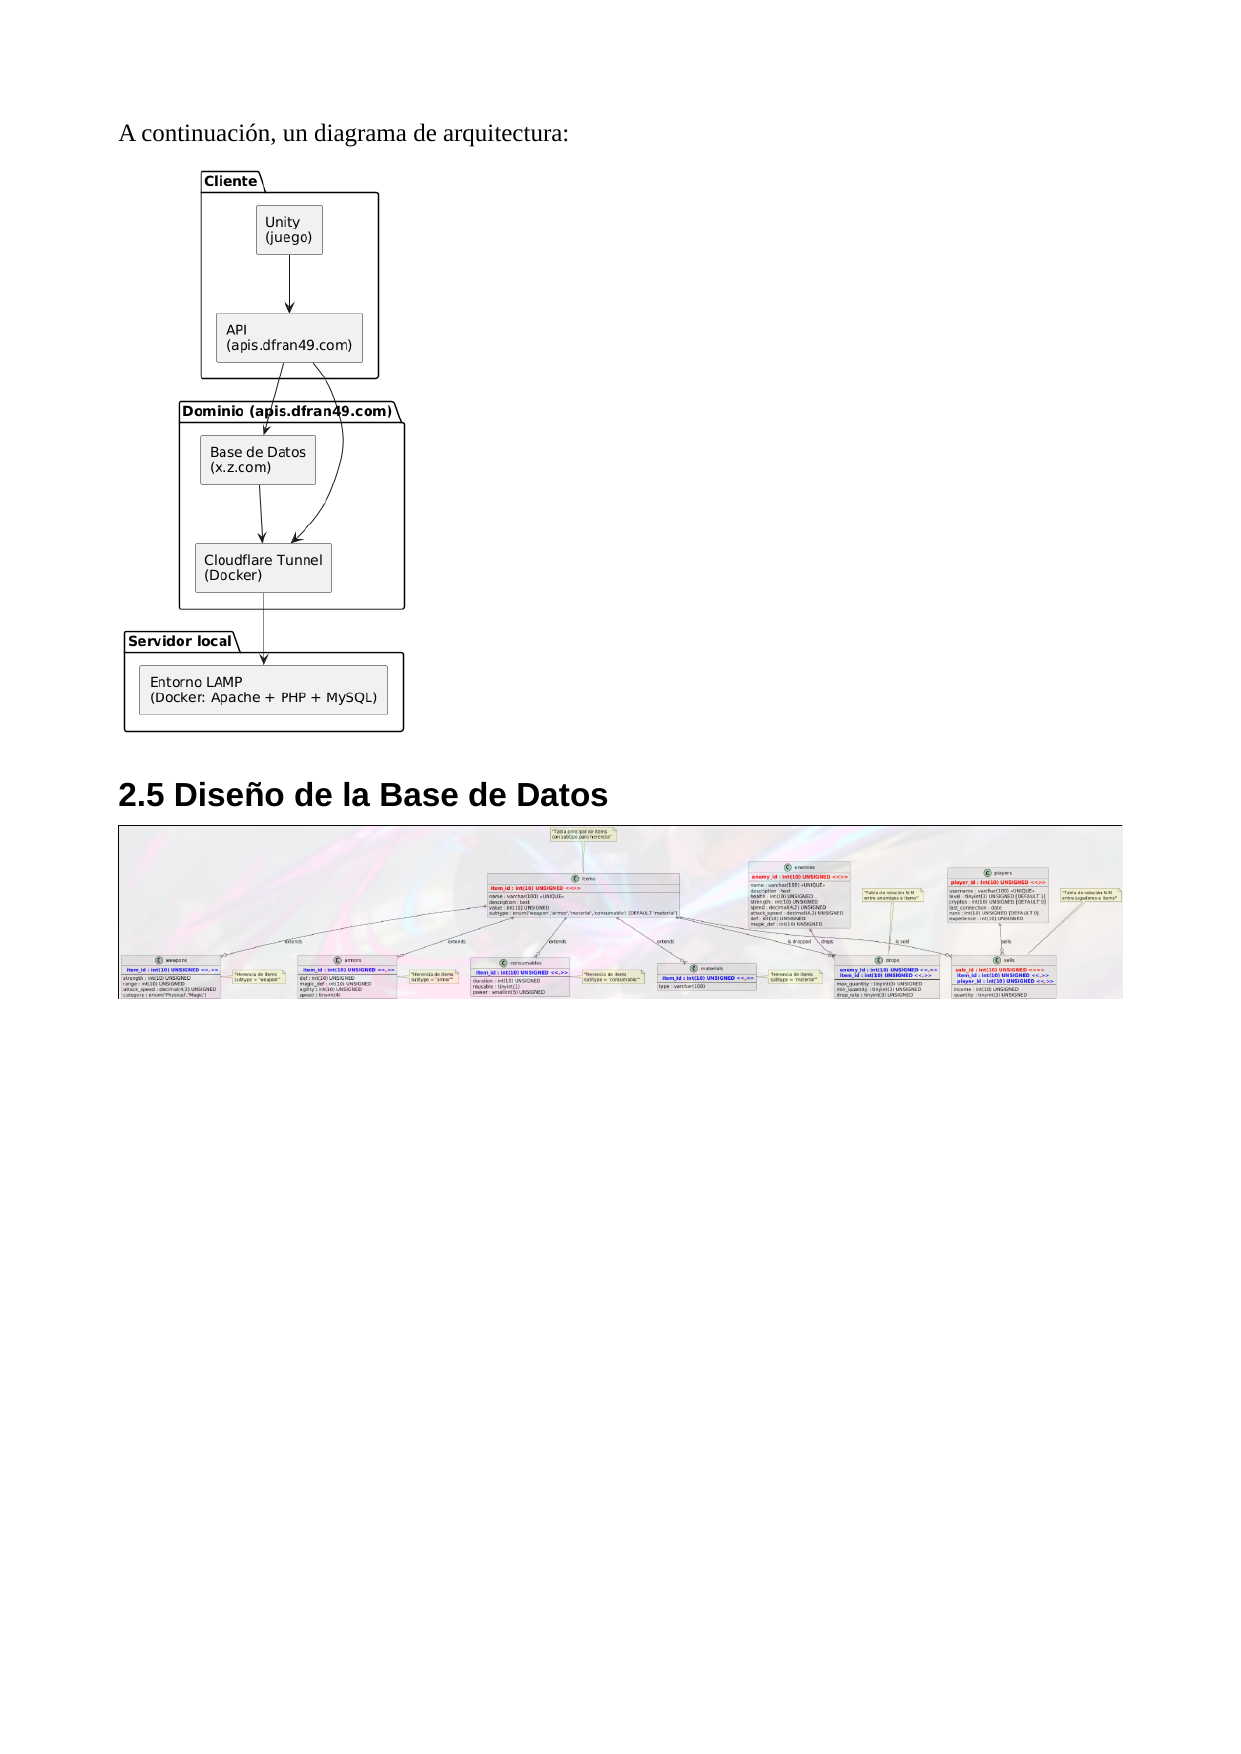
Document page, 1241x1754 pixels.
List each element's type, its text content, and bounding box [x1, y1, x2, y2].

picture [118, 165, 409, 736]
subtitle 2.5 Diseño de la Base de Datos [118, 775, 1122, 813]
text A continuación, un diagrama de arquitectura: [118, 118, 1122, 147]
picture [118, 825, 1123, 999]
